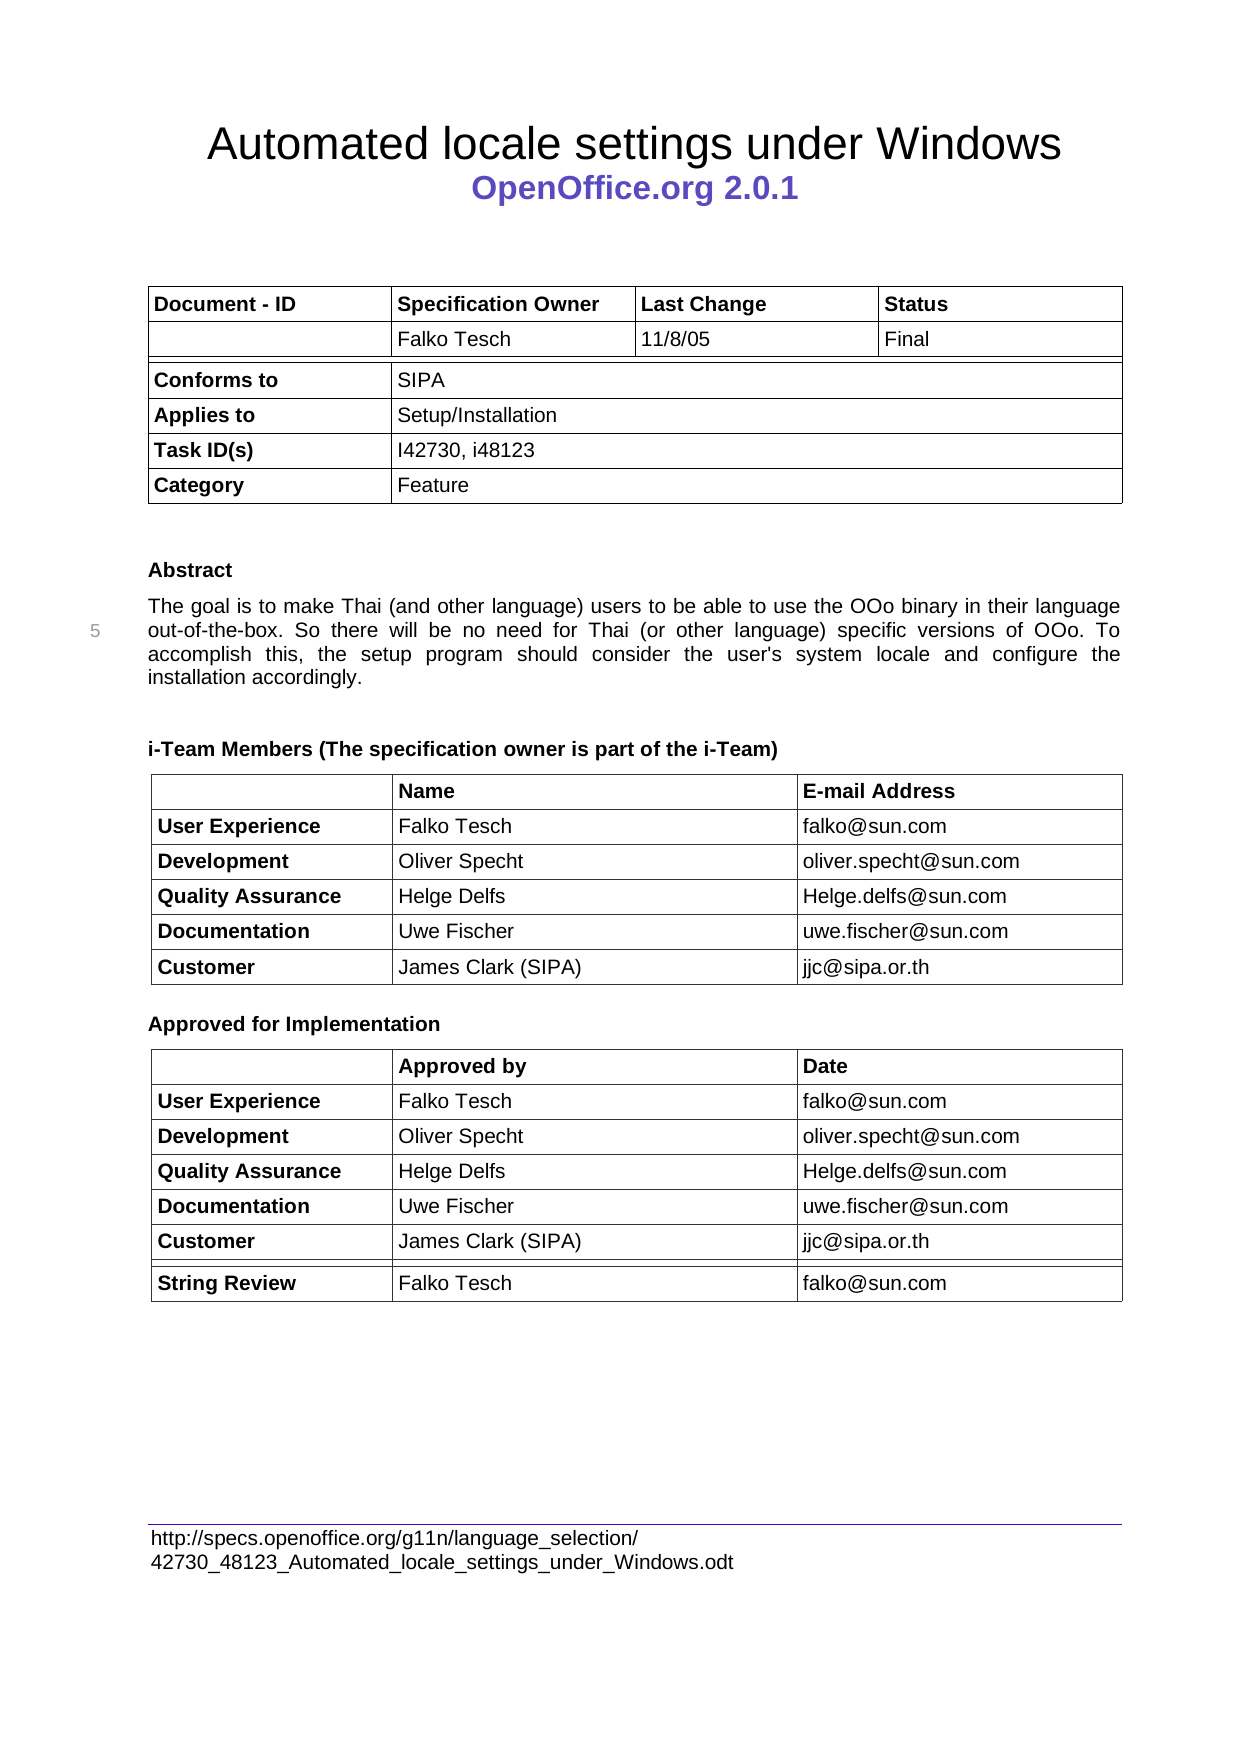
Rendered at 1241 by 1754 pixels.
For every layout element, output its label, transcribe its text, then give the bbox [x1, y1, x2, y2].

table_header [152, 1050, 392, 1084]
table_cell Development [152, 845, 392, 879]
table_cell Customer [152, 1225, 392, 1259]
table_cell I42730, i48123 [392, 434, 1122, 468]
table_header Document - ID [149, 287, 391, 321]
table_cell Setup/Installation [392, 399, 1122, 433]
table_cell [798, 1260, 1122, 1266]
table_cell falko@sun.com [798, 810, 1122, 844]
table_cell Helge Delfs [393, 1155, 797, 1189]
table_cell Category [149, 469, 391, 503]
table_cell uwe.fischer@sun.com [798, 915, 1122, 949]
table_cell Quality Assurance [152, 1155, 392, 1189]
table_header [152, 775, 392, 809]
table_cell Applies to [149, 399, 391, 433]
table_cell String Review [152, 1267, 392, 1301]
table_cell falko@sun.com [798, 1085, 1122, 1119]
table_cell Task ID(s) [149, 434, 391, 468]
table_cell Falko Tesch [393, 810, 797, 844]
table_cell Feature [392, 469, 1122, 503]
table_cell [149, 322, 391, 356]
table_cell jjc@sipa.or.th [798, 950, 1122, 984]
table_header Last Change [636, 287, 878, 321]
table_cell Documentation [152, 1190, 392, 1224]
text i-Team Members (The specification owner is part of the i-Team) [148, 738, 1122, 761]
table_cell Helge.delfs@sun.com [798, 1155, 1122, 1189]
table_cell oliver.specht@sun.com [798, 1120, 1122, 1154]
table_header Specification Owner [392, 287, 635, 321]
text Approved for Implementation [148, 1012, 1122, 1036]
table_header Status [879, 287, 1122, 321]
table_cell James Clark (SIPA) [393, 950, 797, 984]
table_cell Development [152, 1120, 392, 1154]
table_cell jjc@sipa.or.th [798, 1225, 1122, 1259]
table_cell Conforms to [149, 363, 391, 398]
table_cell [149, 357, 1122, 362]
table_cell [152, 1260, 392, 1266]
table_cell Helge Delfs [393, 880, 797, 914]
table_cell Uwe Fischer [393, 1190, 797, 1224]
text OpenOffice.org 2.0.1 [148, 169, 1122, 207]
table_cell User Experience [152, 1085, 392, 1119]
table_cell User Experience [152, 810, 392, 844]
table_cell Oliver Specht [393, 845, 797, 879]
table_header E-mail Address [798, 775, 1122, 809]
table_cell Uwe Fischer [393, 915, 797, 949]
text Automated locale settings under Windows [148, 118, 1122, 169]
table_cell 11/8/05 [636, 322, 878, 356]
table_cell Falko Tesch [393, 1085, 797, 1119]
table_cell Quality Assurance [152, 880, 392, 914]
table_cell Final [879, 322, 1122, 356]
table_cell Documentation [152, 915, 392, 949]
table_cell oliver.specht@sun.com [798, 845, 1122, 879]
table_cell falko@sun.com [798, 1267, 1122, 1301]
table_cell uwe.fischer@sun.com [798, 1190, 1122, 1224]
table_cell Falko Tesch [393, 1267, 797, 1301]
table_header Name [393, 775, 797, 809]
table_cell [393, 1260, 797, 1266]
table_cell SIPA [392, 363, 1122, 398]
table_cell Falko Tesch [392, 322, 635, 356]
table_cell Oliver Specht [393, 1120, 797, 1154]
table_header Date [798, 1050, 1122, 1084]
table_cell Customer [152, 950, 392, 984]
table_header Approved by [393, 1050, 797, 1084]
table_cell James Clark (SIPA) [393, 1225, 797, 1259]
table_cell Helge.delfs@sun.com [798, 880, 1122, 914]
text Abstract [148, 559, 1122, 582]
text The goal is to make Thai (and other language) users to be able to use the OOo binary in their language out-of-the-box. So there will be no need for Thai (or other language) specific versions of OOo. To accomplish this, the setup program should consider the user's system locale and configure the installation accordingly. [148, 595, 1122, 689]
